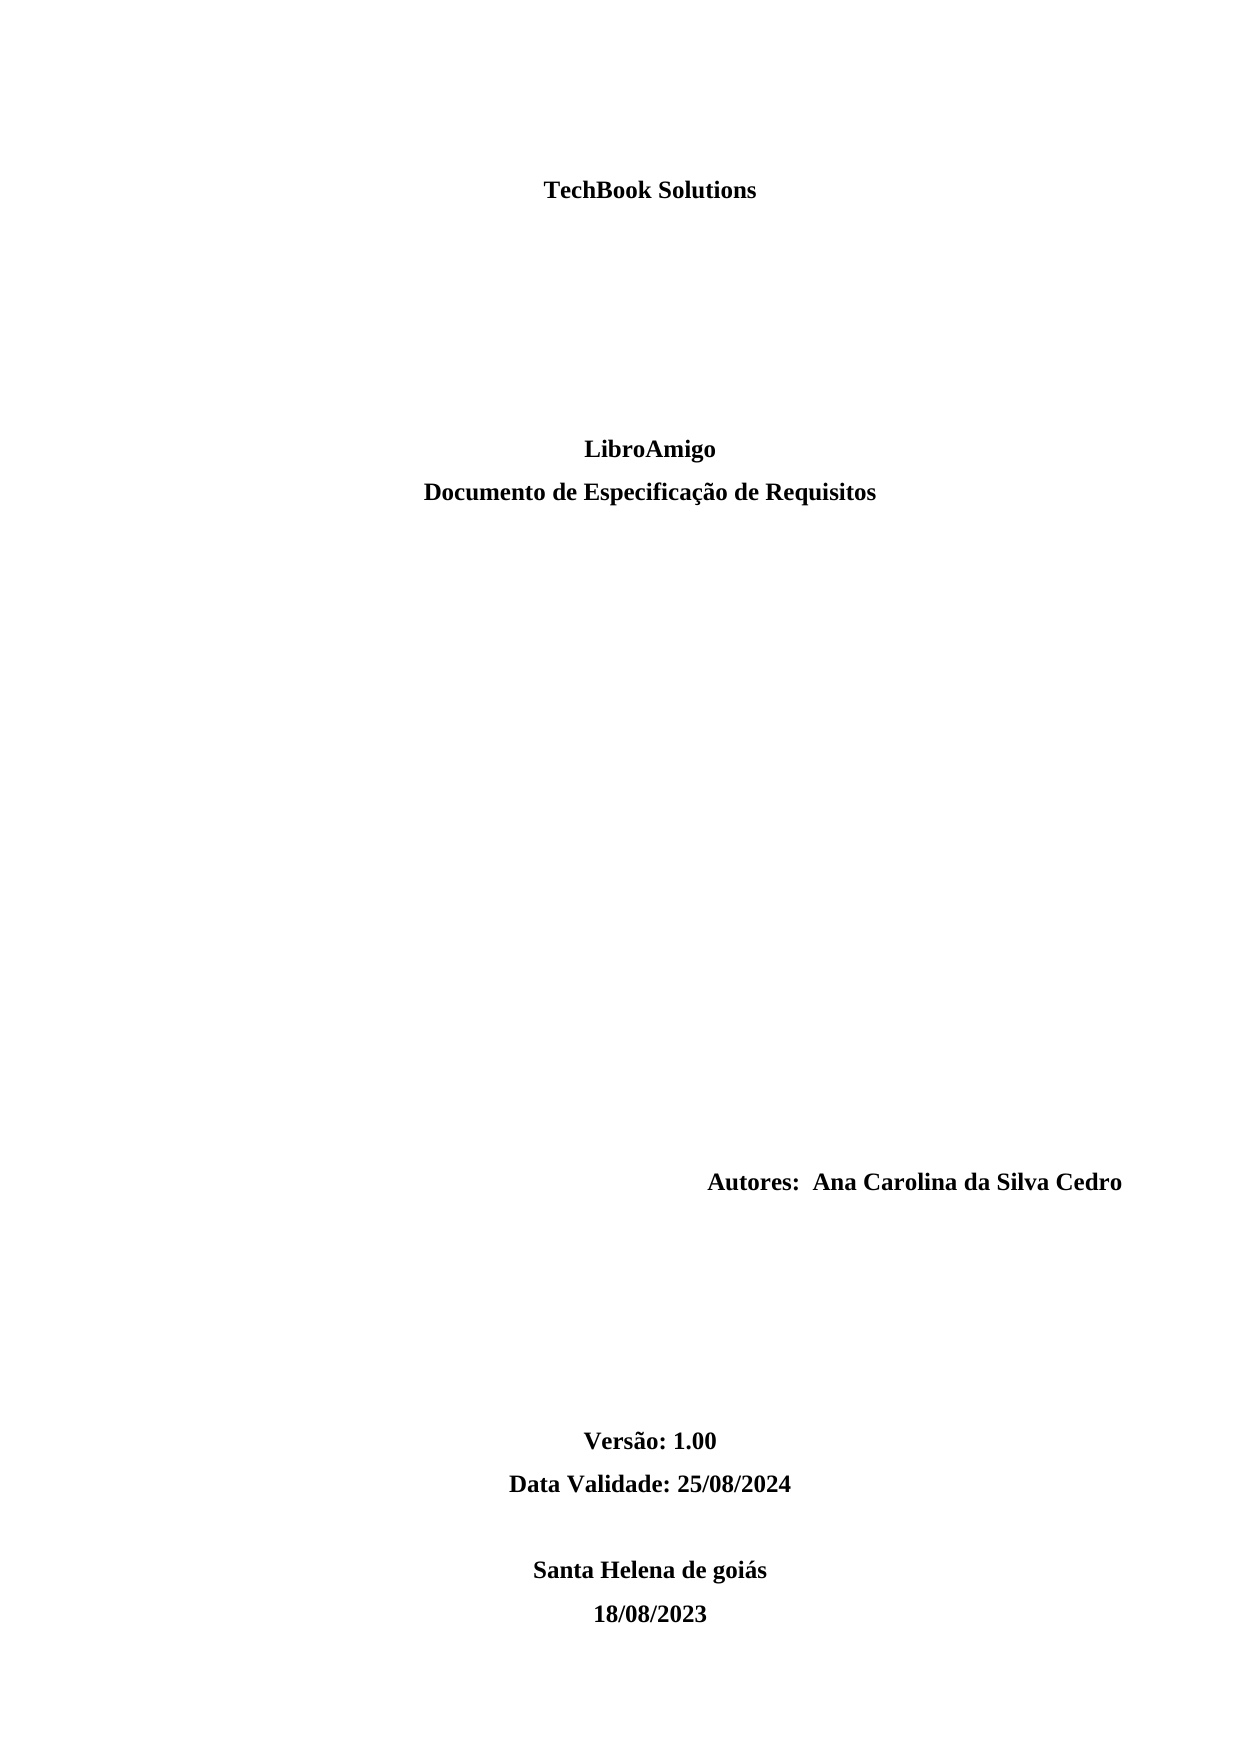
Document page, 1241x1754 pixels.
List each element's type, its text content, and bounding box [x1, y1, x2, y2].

subtitle Santa Helena de goiás 18/08/2023 [533, 1556, 767, 1627]
text LibroAmigo [154, 434, 1146, 463]
text Data Validade: 25/08/2024 [154, 1469, 1146, 1498]
text Autores: Ana Carolina da Silva Cedro [707, 1167, 1221, 1196]
subtitle Versão: 1.00 [154, 1426, 1146, 1455]
subtitle Documento de Especificação de Requisitos [154, 477, 1146, 506]
subtitle TechBook Solutions [154, 175, 1146, 204]
